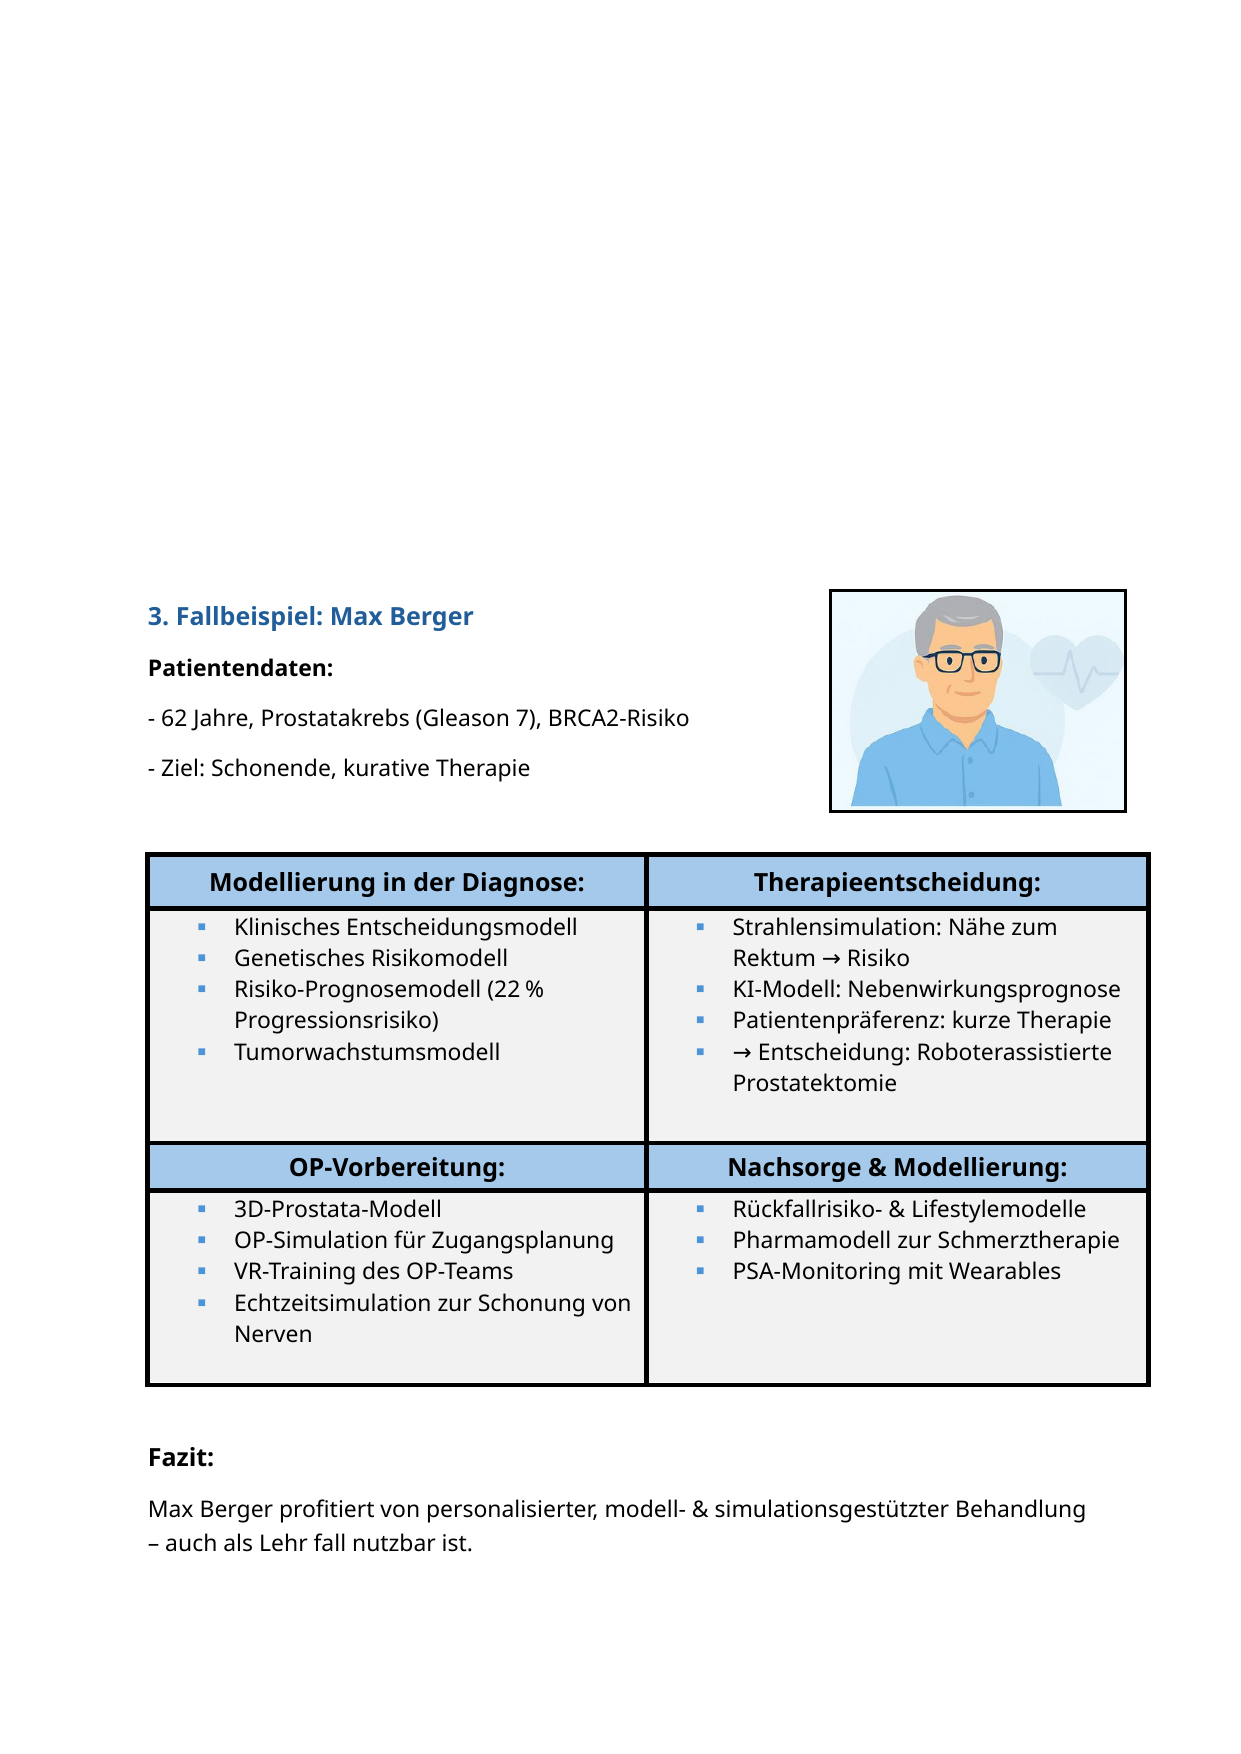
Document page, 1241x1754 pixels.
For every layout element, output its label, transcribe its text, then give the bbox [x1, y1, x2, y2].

table_cell Strahlensimulation: Nähe zum Rektum → Risiko KI-Modell: Nebenwirkungsprognose Patientenpräferenz: kurze Therapie → Entscheidung: Roboterassistierte Prostatektomie [649, 911, 1146, 1141]
table_cell 3D-Prostata-Modell OP-Simulation für Zugangsplanung VR-Training des OP-Teams Echtzeitsimulation zur Schonung von Nerven [150, 1193, 644, 1382]
text - 62 Jahre, Prostatakrebs (Gleason 7), BRCA2-Risiko [148, 702, 829, 733]
table_cell Nachsorge & Modellierung: [649, 1145, 1146, 1188]
table_cell Rückfallrisiko- & Lifestylemodelle Pharmamodell zur Schmerztherapie PSA-Monitoring mit Wearables [649, 1193, 1146, 1382]
table_cell Klinisches Entscheidungsmodell Genetisches Risikomodell Risiko-Prognosemodell (22 % Progressionsrisiko) Tumorwachstumsmodell [150, 911, 644, 1141]
text Fazit: [148, 1440, 1093, 1474]
text Patientendaten: [148, 652, 829, 683]
table_header Therapieentscheidung: [649, 857, 1146, 906]
text - Ziel: Schonende, kurative Therapie [148, 752, 829, 783]
text 3. Fallbeispiel: Max Berger [148, 598, 829, 633]
table_header Modellierung in der Diagnose: [150, 857, 644, 906]
table_cell OP-Vorbereitung: [150, 1145, 644, 1188]
text Max Berger profitiert von personalisierter, modell- & simulationsgestützter Behandlung – auch als Lehr fall nutzbar ist. [148, 1493, 1093, 1558]
